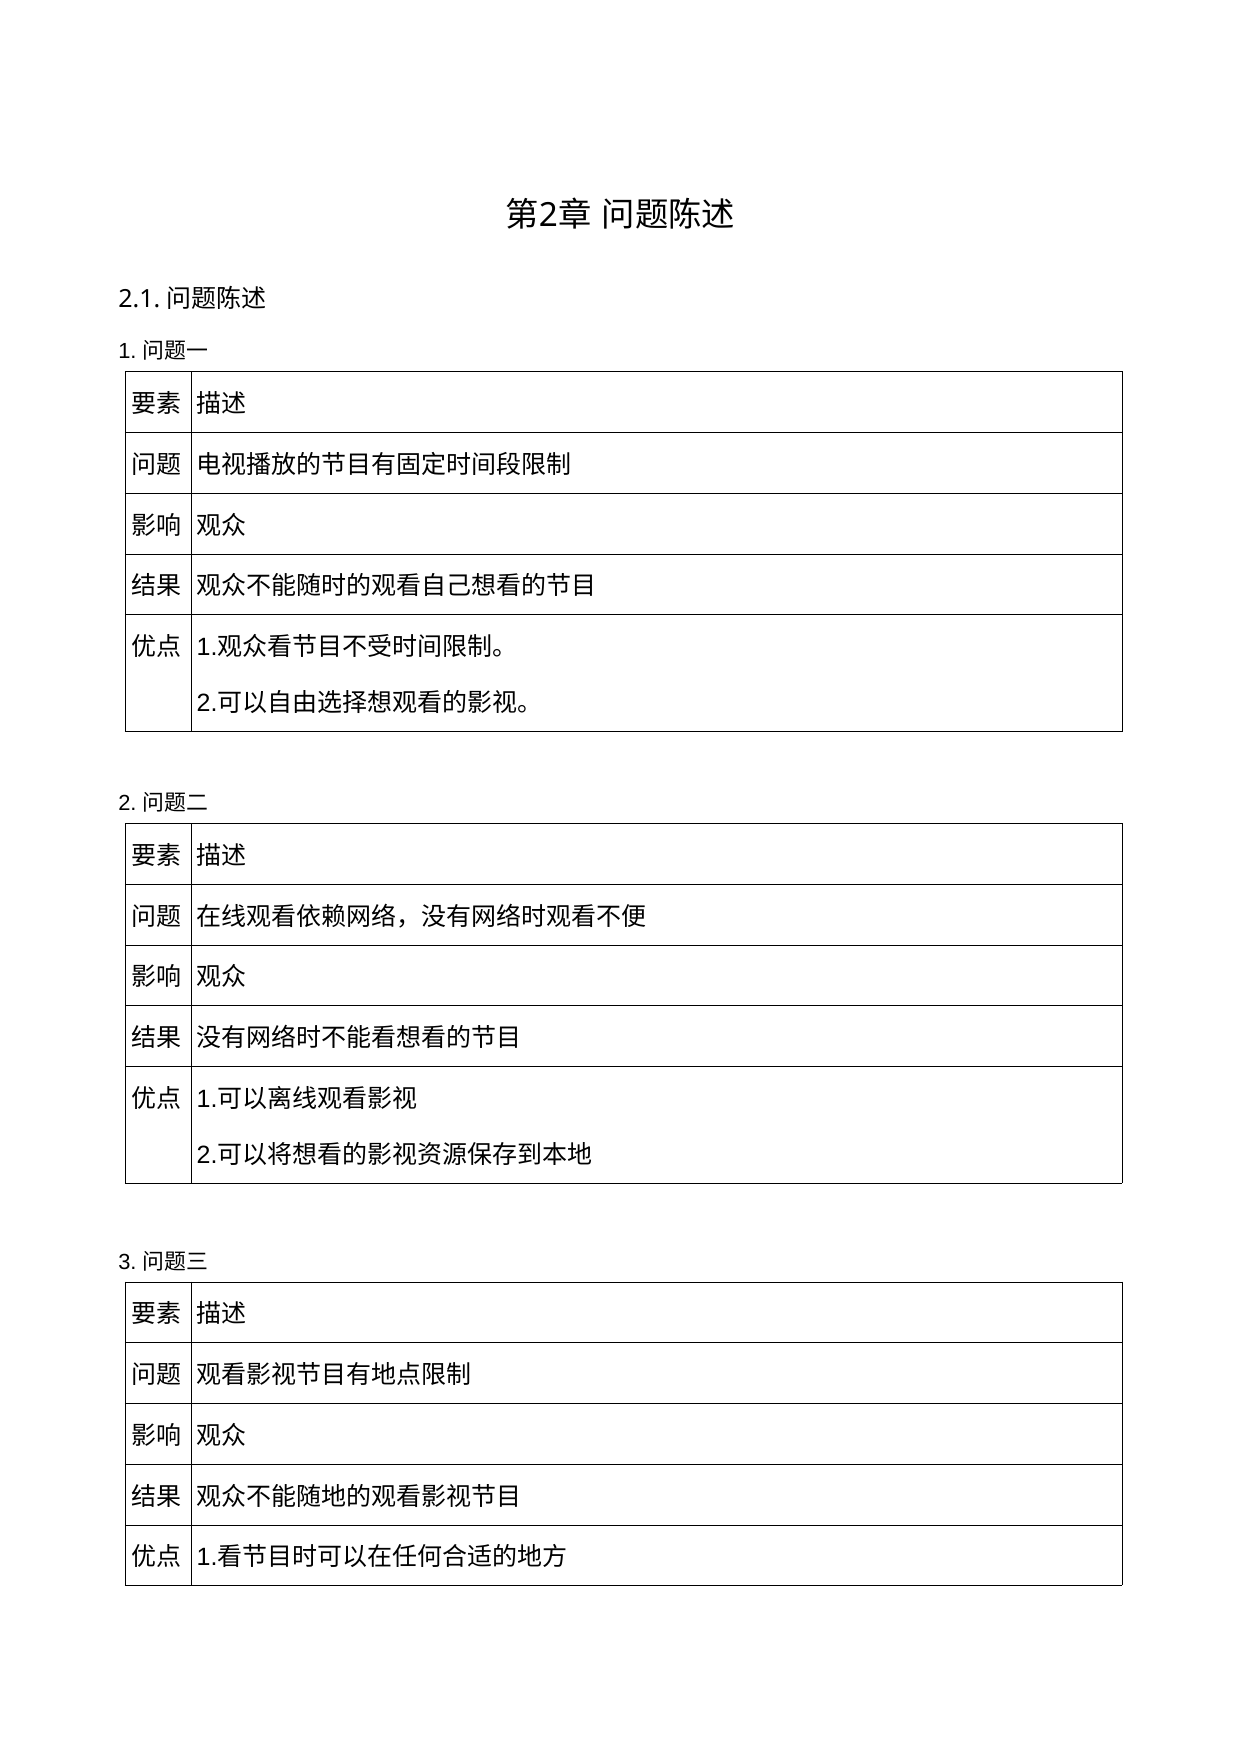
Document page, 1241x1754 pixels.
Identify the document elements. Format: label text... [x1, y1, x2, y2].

table_cell 结果 [126, 1006, 191, 1066]
table_cell 问题 [126, 1343, 191, 1403]
subtitle 问题二 [118, 785, 1122, 817]
table_cell 1.看节目时可以在任何合适的地方 [192, 1526, 1122, 1585]
table_cell 问题 [126, 885, 191, 944]
table_cell 优点 [126, 1067, 191, 1183]
subtitle 问题三 [118, 1244, 1122, 1275]
table_cell 问题 [126, 433, 191, 493]
table_cell 在线观看依赖网络，没有网络时观看不便 [192, 885, 1122, 944]
table_header 描述 [192, 372, 1122, 432]
table_header 要素 [126, 824, 191, 884]
subtitle 问题陈述 [118, 188, 1122, 236]
table_cell 结果 [126, 1465, 191, 1524]
table_header 描述 [192, 1283, 1122, 1342]
table_cell 影响 [126, 946, 191, 1005]
table_cell 观众 [192, 494, 1122, 553]
table_cell 1.观众看节目不受时间限制。 2.可以自由选择想观看的影视。 [192, 615, 1122, 731]
table_header 描述 [192, 824, 1122, 884]
table_cell 没有网络时不能看想看的节目 [192, 1006, 1122, 1066]
table_cell 影响 [126, 1404, 191, 1464]
subtitle 问题陈述 [118, 278, 1122, 314]
table_header 要素 [126, 1283, 191, 1342]
table_cell 优点 [126, 615, 191, 731]
table_cell 观众不能随时的观看自己想看的节目 [192, 555, 1122, 614]
table_cell 结果 [126, 555, 191, 614]
subtitle 问题一 [118, 333, 1122, 365]
table_cell 优点 [126, 1526, 191, 1585]
table_cell 观看影视节目有地点限制 [192, 1343, 1122, 1403]
table_cell 影响 [126, 494, 191, 553]
table_header 要素 [126, 372, 191, 432]
table_cell 观众不能随地的观看影视节目 [192, 1465, 1122, 1524]
table_cell 1.可以离线观看影视 2.可以将想看的影视资源保存到本地 [192, 1067, 1122, 1183]
table_cell 观众 [192, 946, 1122, 1005]
table_cell 观众 [192, 1404, 1122, 1464]
table_cell 电视播放的节目有固定时间段限制 [192, 433, 1122, 493]
